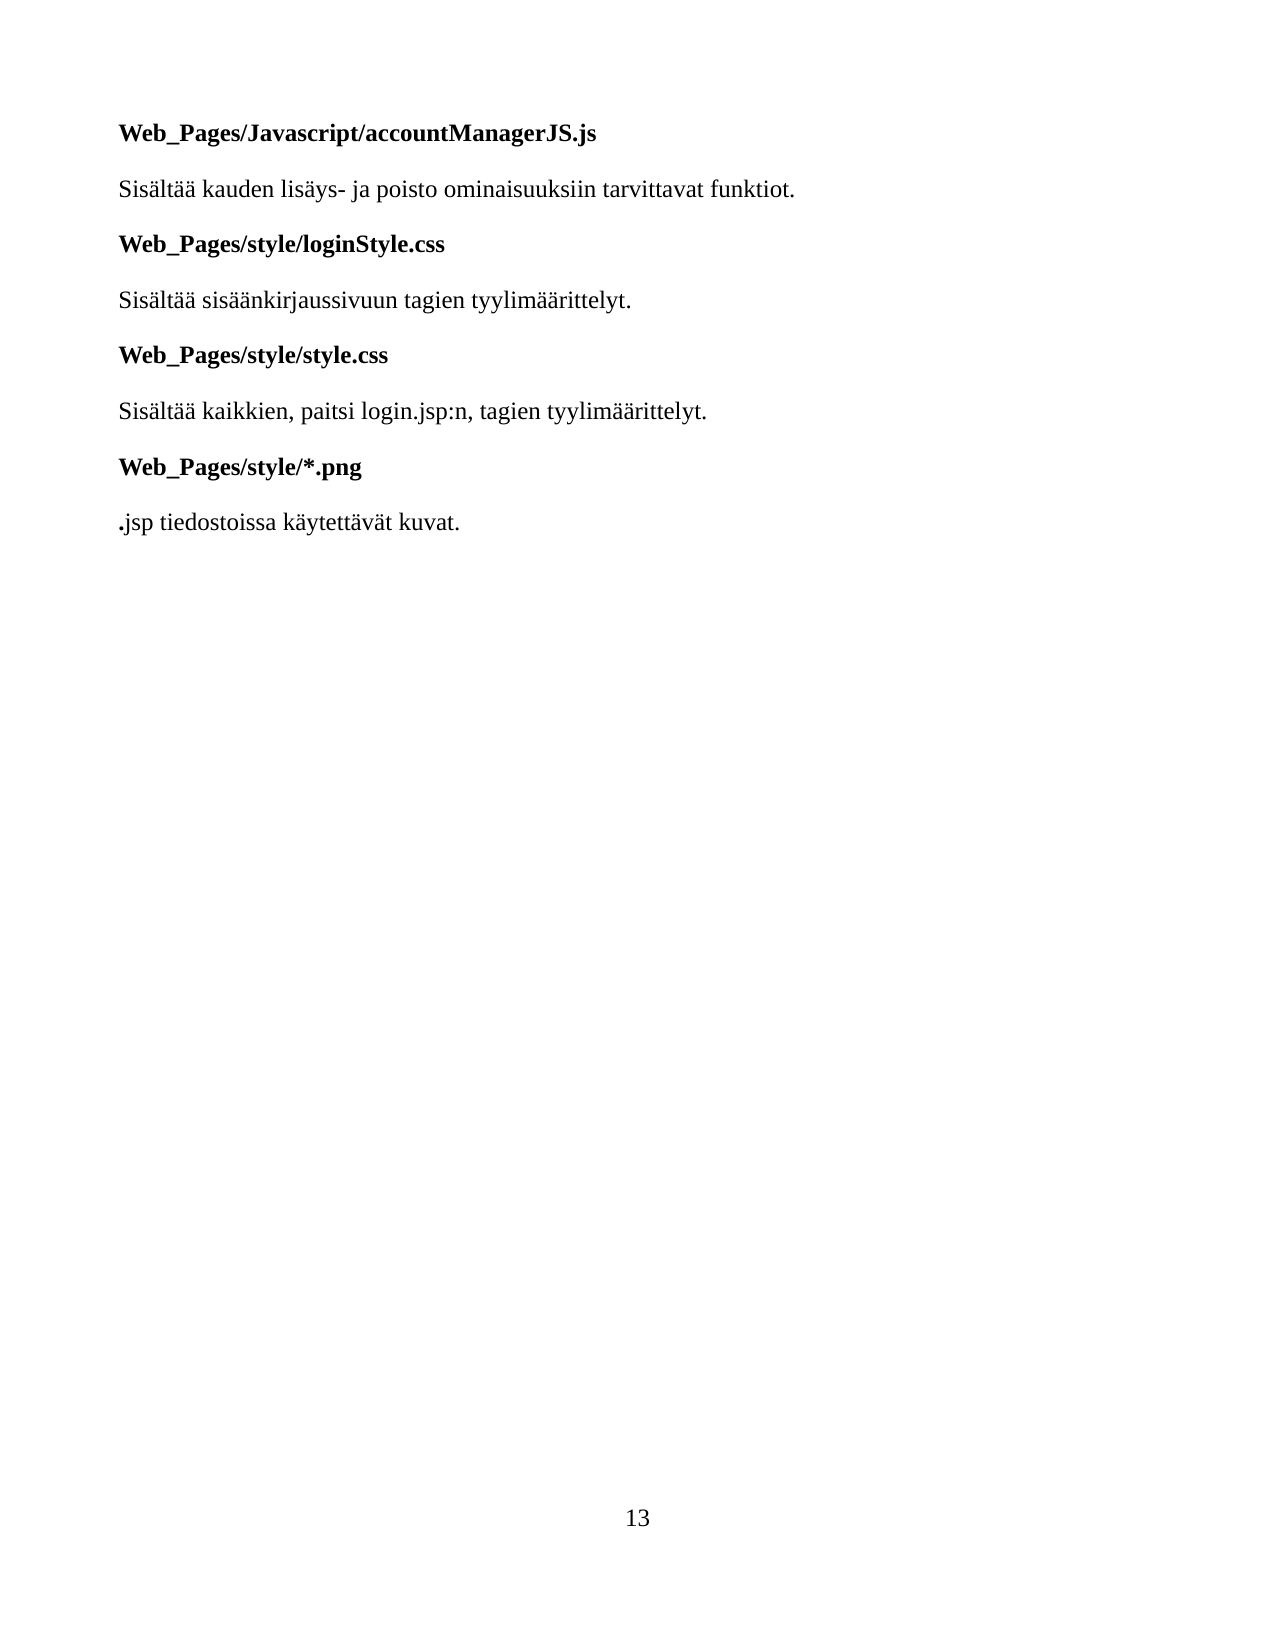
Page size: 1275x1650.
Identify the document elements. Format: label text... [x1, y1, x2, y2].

text Web_Pages/style/*.png [118, 452, 1157, 481]
text Sisältää kauden lisäys- ja poisto ominaisuuksiin tarvittavat funktiot. [118, 174, 1157, 202]
text Sisältää kaikkien, paitsi login.jsp:n, tagien tyylimäärittelyt. [118, 396, 1157, 425]
text Sisältää sisäänkirjaussivuun tagien tyylimäärittelyt. [118, 285, 1157, 314]
text Web_Pages/style/loginStyle.css [118, 229, 1157, 258]
text .jsp tiedostoissa käytettävät kuvat. [118, 507, 1157, 536]
text Web_Pages/Javascript/accountManagerJS.js [118, 118, 1157, 147]
text Web_Pages/style/style.css [118, 341, 1157, 369]
